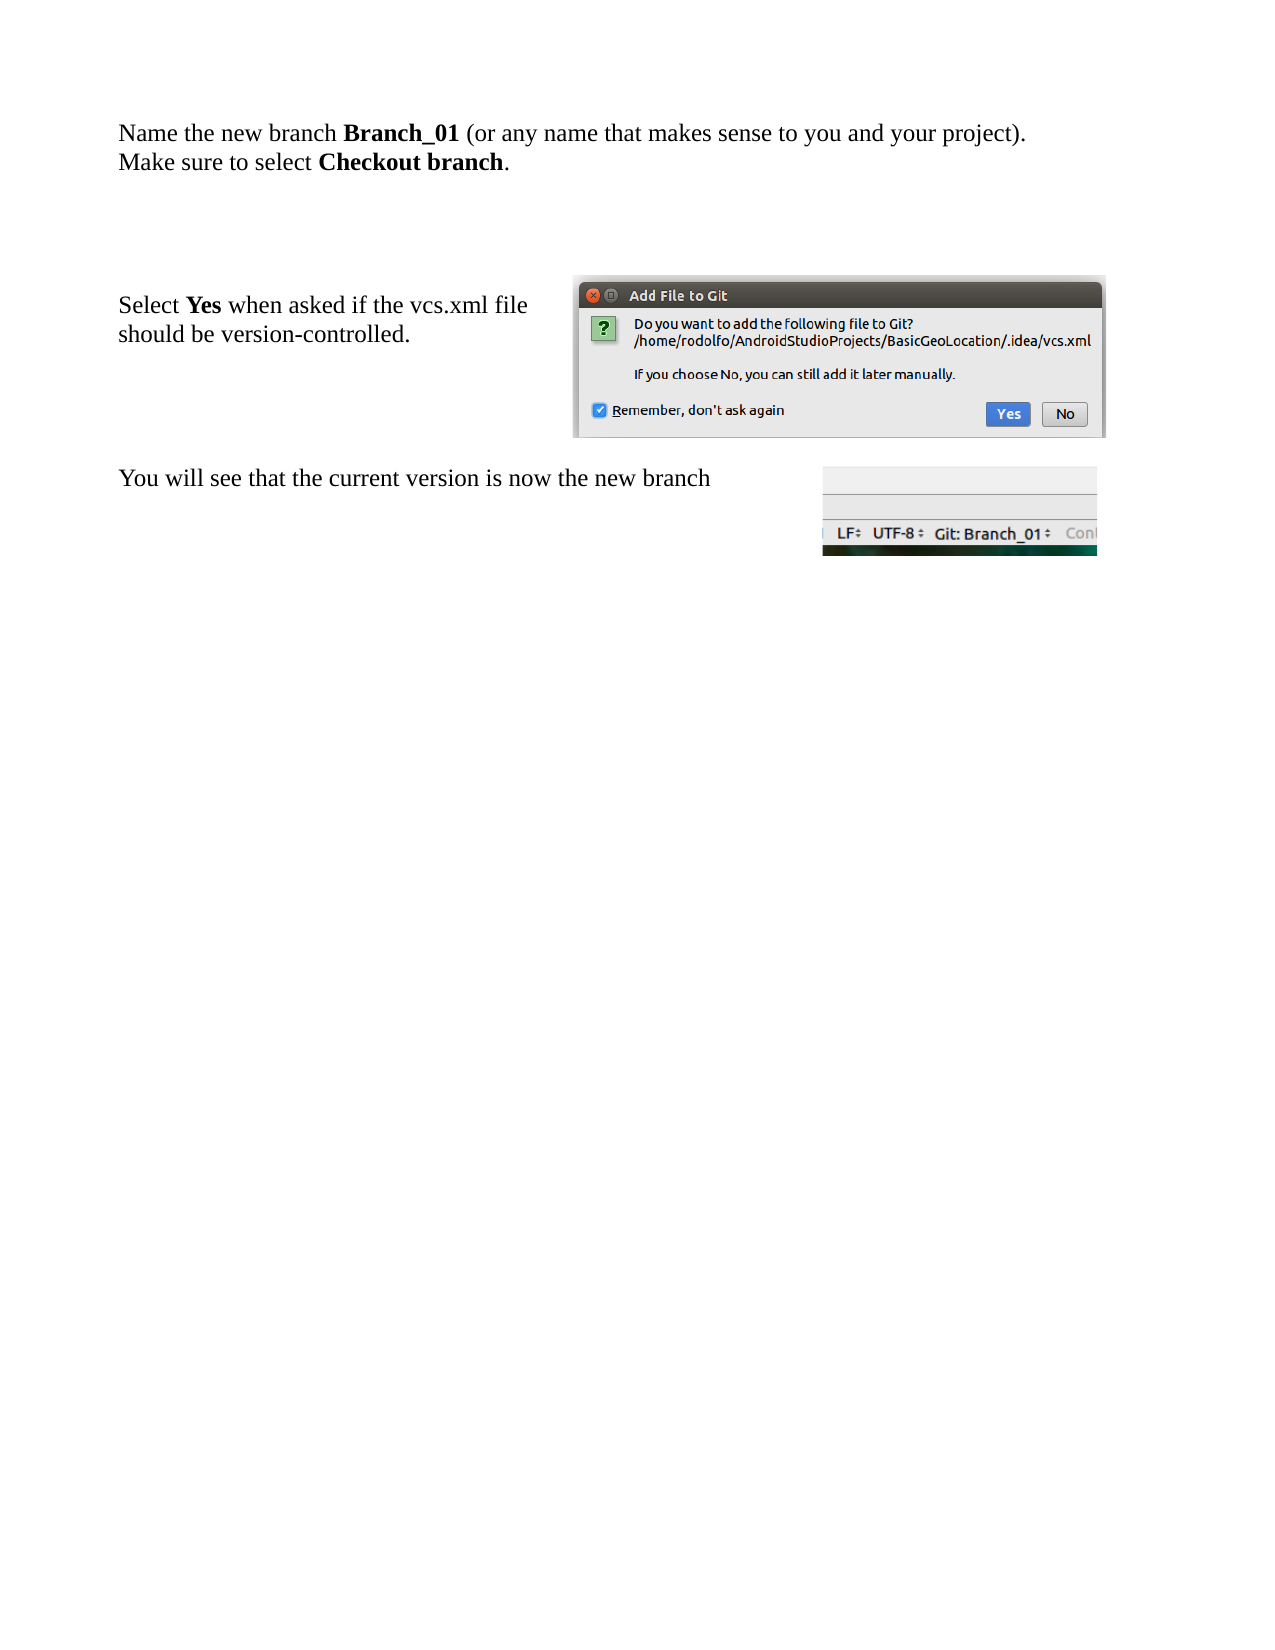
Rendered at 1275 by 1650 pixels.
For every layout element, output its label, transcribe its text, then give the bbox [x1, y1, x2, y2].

text [1098, 463, 1157, 492]
picture [822, 457, 1098, 556]
picture [572, 275, 1107, 438]
text [1107, 291, 1157, 348]
text You will see that the current version is now the new branch [118, 463, 822, 492]
text Name the new branch Branch_01 (or any name that makes sense to you and your project). [118, 118, 1157, 147]
text Make sure to select Checkout branch. [118, 147, 1157, 176]
text Select Yes when asked if the vcs.xml file should be version-controlled. [118, 291, 572, 348]
